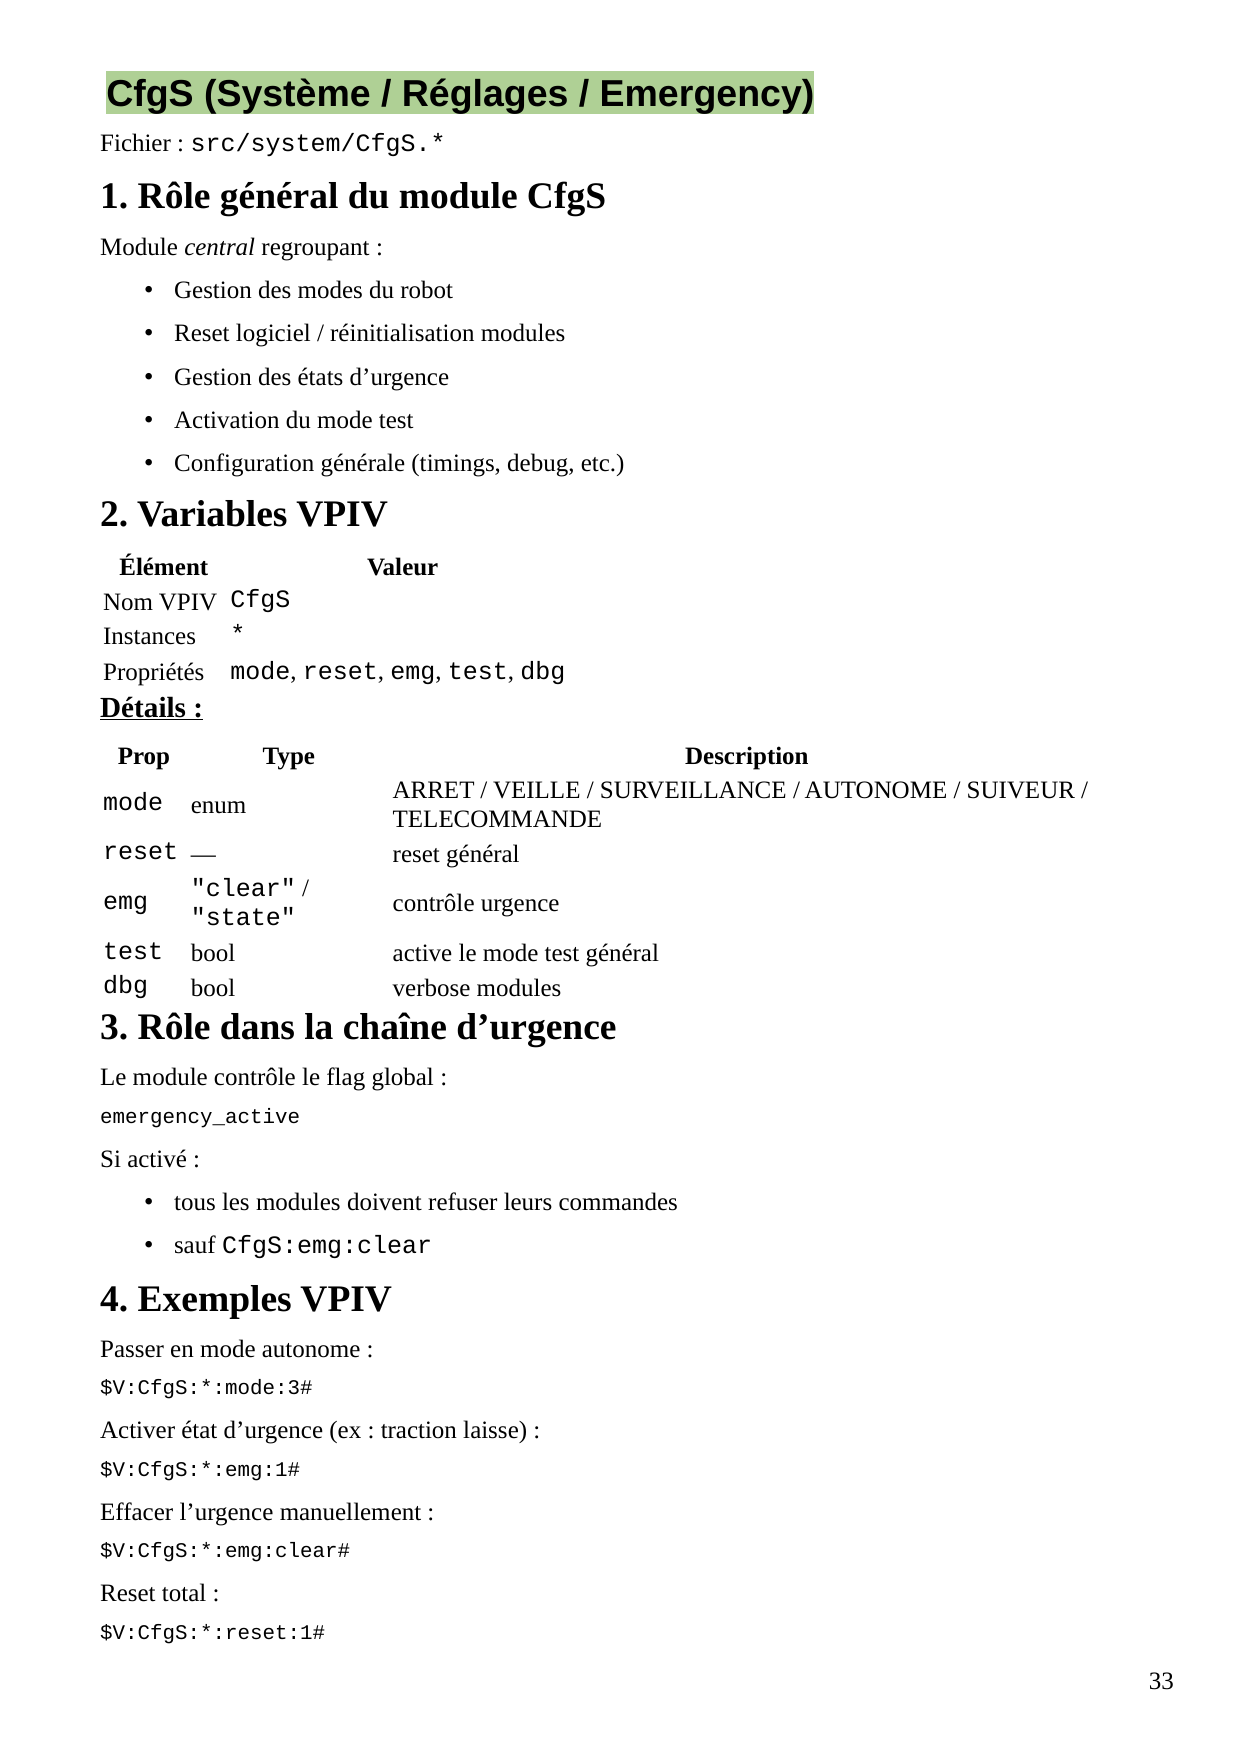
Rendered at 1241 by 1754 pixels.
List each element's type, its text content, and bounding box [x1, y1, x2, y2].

table_cell bool [188, 970, 389, 1004]
text Fichier : src/system/CfgS.* [100, 128, 1173, 159]
table_cell dbg [100, 970, 188, 1004]
text Activer état d’urgence (ex : traction laisse) : [100, 1415, 1173, 1444]
list Configuration générale (timings, debug, etc.) [144, 448, 1173, 477]
subtitle 4. Exemples VPIV [100, 1276, 1173, 1319]
table_cell — [188, 836, 389, 870]
subtitle 1. Rôle général du module CfgS [100, 174, 1173, 217]
text $V:CfgS:*:reset:1# [100, 1622, 1173, 1645]
table_cell enum [188, 773, 389, 836]
table_cell mode [100, 773, 188, 836]
table_cell "clear" / "state" [188, 870, 389, 935]
table_cell bool [188, 935, 389, 970]
subtitle CfgS (Système / Réglages / Emergency) [106, 71, 1173, 114]
subtitle Détails : [100, 690, 1173, 723]
text Effacer l’urgence manuellement : [100, 1497, 1173, 1526]
table_cell emg [100, 870, 188, 935]
table_cell Instances [100, 619, 227, 653]
list sauf CfgS:emg:clear [144, 1231, 1173, 1261]
table_cell active le mode test général [390, 935, 1104, 970]
text $V:CfgS:*:mode:3# [100, 1377, 1173, 1401]
text Le module contrôle le flag global : [100, 1062, 1173, 1091]
table_cell Nom VPIV [100, 584, 227, 618]
table_header Description [390, 738, 1104, 772]
table_cell Propriétés [100, 653, 227, 690]
list Activation du mode test [144, 405, 1173, 434]
list Gestion des états d’urgence [144, 362, 1173, 390]
table_header Valeur [227, 549, 578, 584]
table_cell reset [100, 836, 188, 870]
table_header Type [188, 738, 389, 772]
table_cell contrôle urgence [390, 870, 1104, 935]
text Si activé : [100, 1144, 1173, 1173]
text emergency_active [100, 1106, 1173, 1129]
text Reset total : [100, 1578, 1173, 1607]
table_cell * [227, 619, 578, 653]
text $V:CfgS:*:emg:1# [100, 1458, 1173, 1482]
list Reset logiciel / réinitialisation modules [144, 318, 1173, 347]
text $V:CfgS:*:emg:clear# [100, 1540, 1173, 1564]
table_header Élément [100, 549, 227, 584]
table_header Prop [100, 738, 188, 772]
table_cell verbose modules [390, 970, 1104, 1004]
list Gestion des modes du robot [144, 275, 1173, 304]
table_cell ARRET / VEILLE / SURVEILLANCE / AUTONOME / SUIVEUR / TELECOMMANDE [390, 773, 1104, 836]
table_cell CfgS [227, 584, 578, 618]
table_cell test [100, 935, 188, 970]
table_cell reset général [390, 836, 1104, 870]
list tous les modules doivent refuser leurs commandes [144, 1187, 1173, 1216]
subtitle 2. Variables VPIV [100, 492, 1173, 535]
subtitle 3. Rôle dans la chaîne d’urgence [100, 1004, 1173, 1048]
text Passer en mode autonome : [100, 1334, 1173, 1362]
text Module central regroupant : [100, 232, 1173, 260]
table_cell mode, reset, emg, test, dbg [227, 653, 578, 690]
